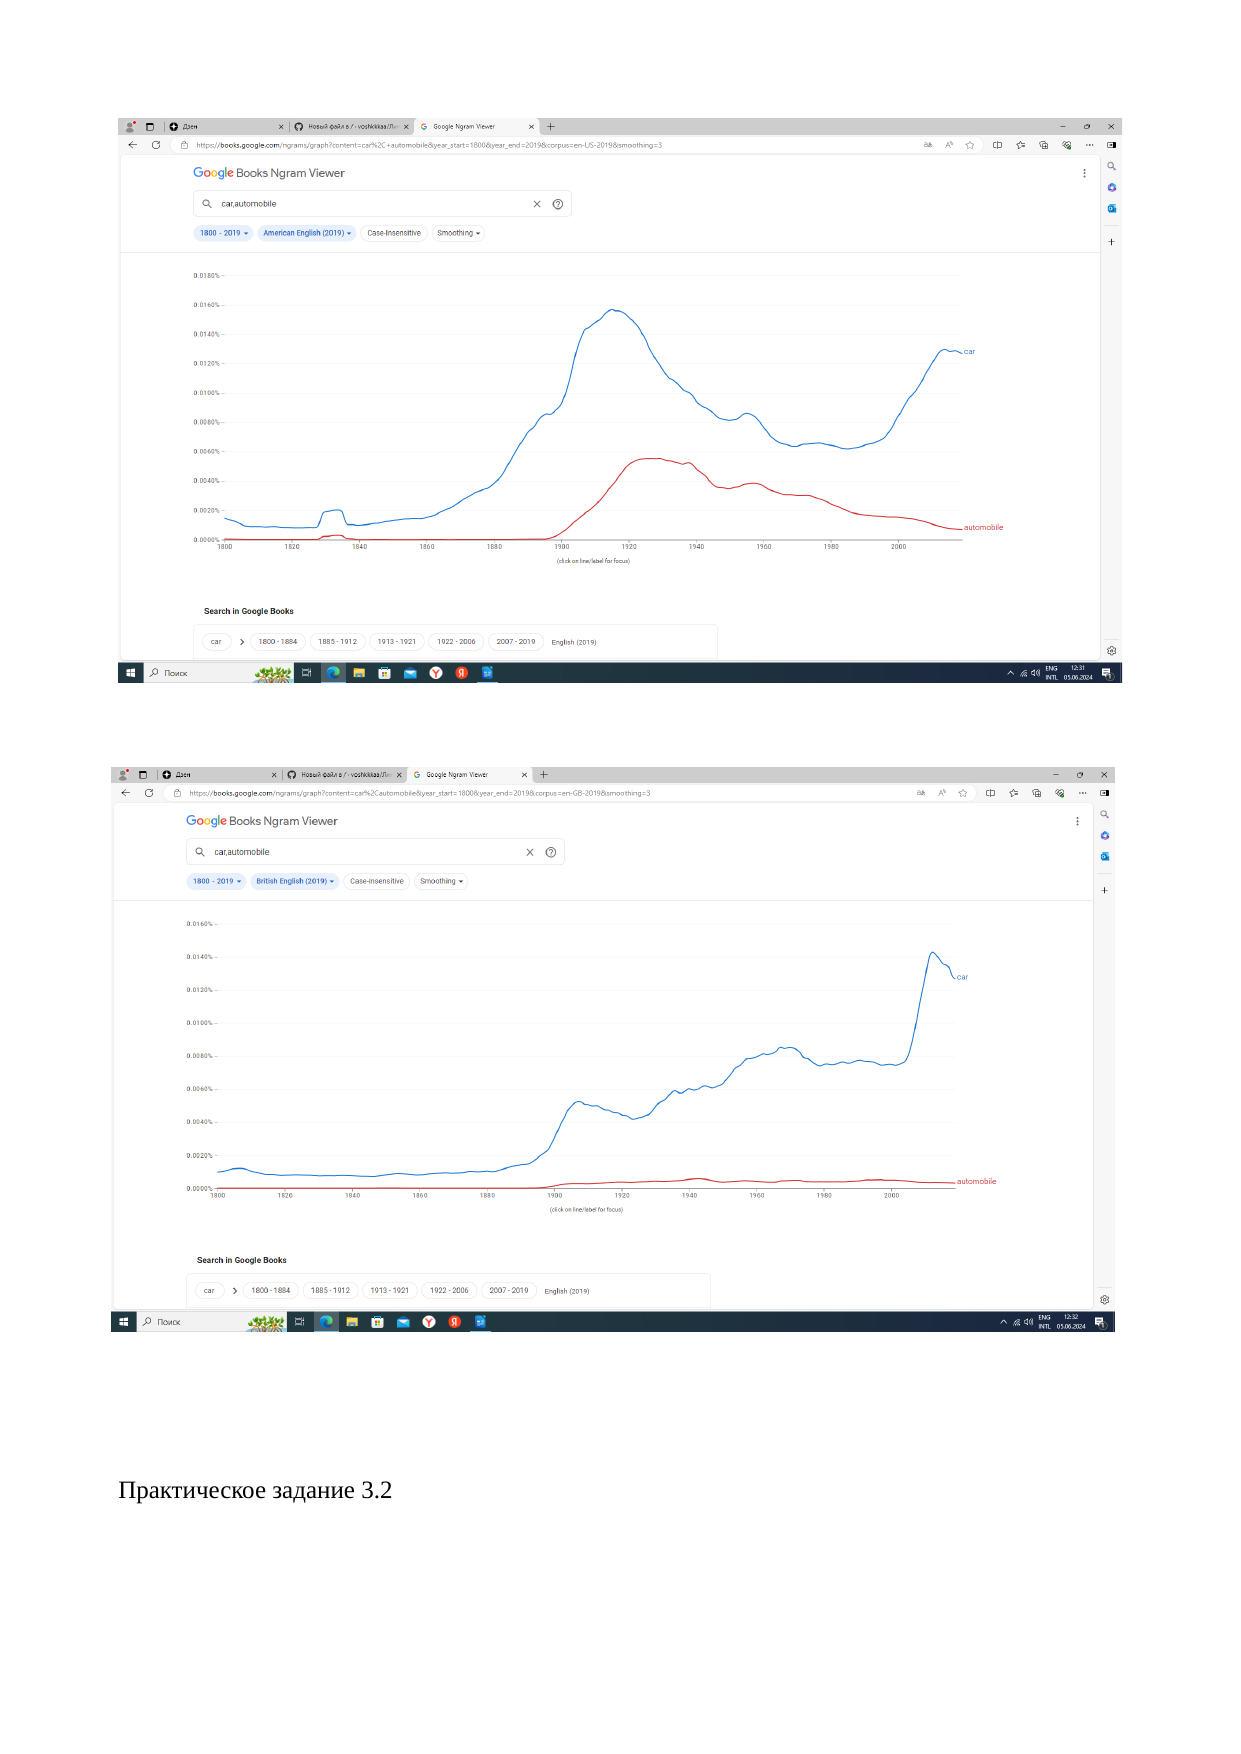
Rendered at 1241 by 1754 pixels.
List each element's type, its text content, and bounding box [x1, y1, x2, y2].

picture [111, 767, 1115, 1332]
picture [118, 118, 1123, 683]
text Практическое задание 3.2 [118, 1476, 1122, 1504]
